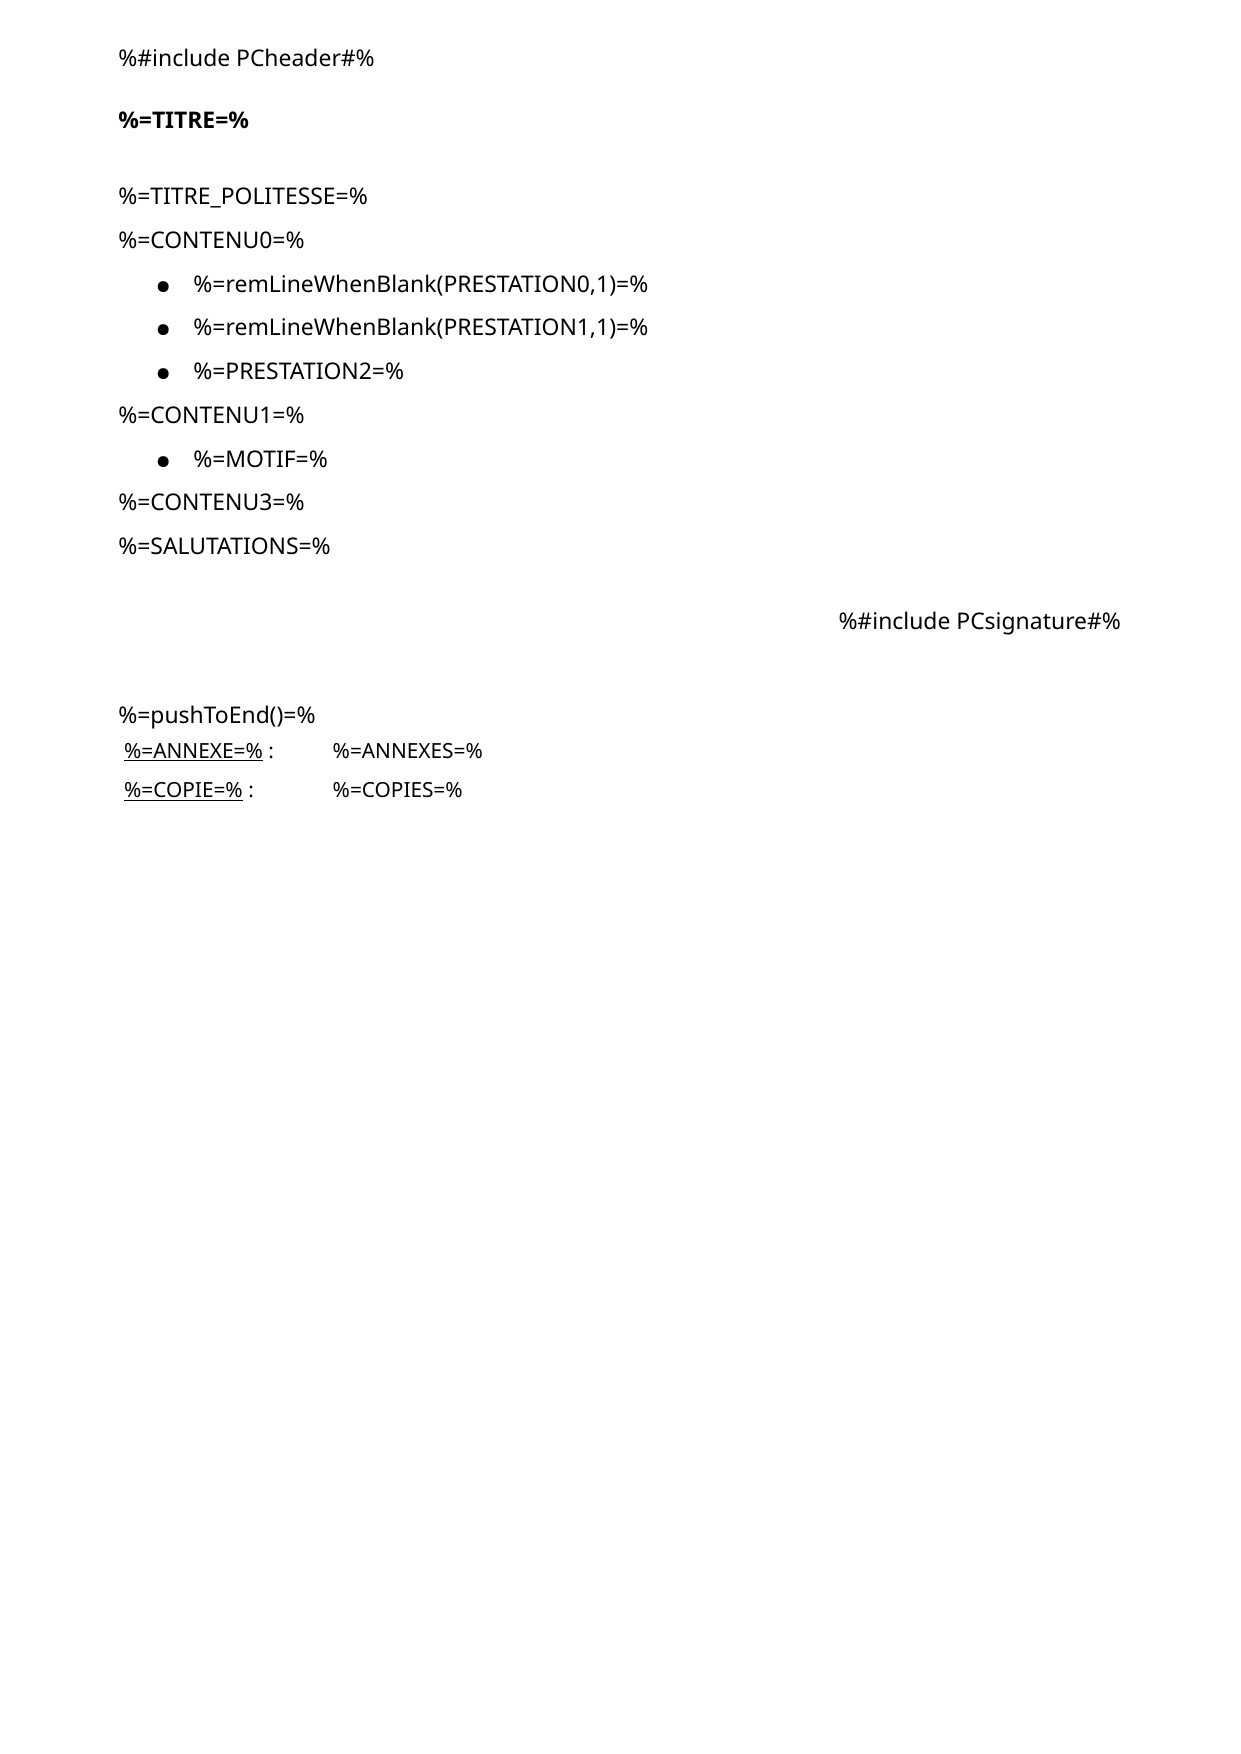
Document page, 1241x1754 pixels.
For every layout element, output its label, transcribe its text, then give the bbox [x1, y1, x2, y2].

text %=CONTENU3=% [118, 486, 1182, 517]
text %=TITRE_POLITESSE=% [118, 180, 1182, 211]
text %=SALUTATIONS=% [118, 530, 1182, 561]
table_header %=ANNEXES=% [327, 730, 1182, 770]
text %#include PCsignature#% [118, 605, 1182, 636]
text %=CONTENU0=% [118, 224, 1182, 255]
list %=PRESTATION2=% [156, 355, 1182, 386]
text %#include PCheader#% [118, 42, 1182, 73]
text %=CONTENU1=% [118, 399, 1182, 430]
text %=TITRE=% [118, 104, 1182, 136]
list %=remLineWhenBlank(PRESTATION1,1)=% [156, 311, 1182, 342]
list %=MOTIF=% [156, 442, 1182, 474]
list %=remLineWhenBlank(PRESTATION0,1)=% [156, 267, 1182, 299]
text %=pushToEnd()=% [118, 699, 1182, 730]
table_cell %=COPIES=% [327, 770, 1182, 810]
table_header %=ANNEXE=% : [118, 730, 327, 770]
table_cell %=COPIE=% : [118, 770, 327, 810]
